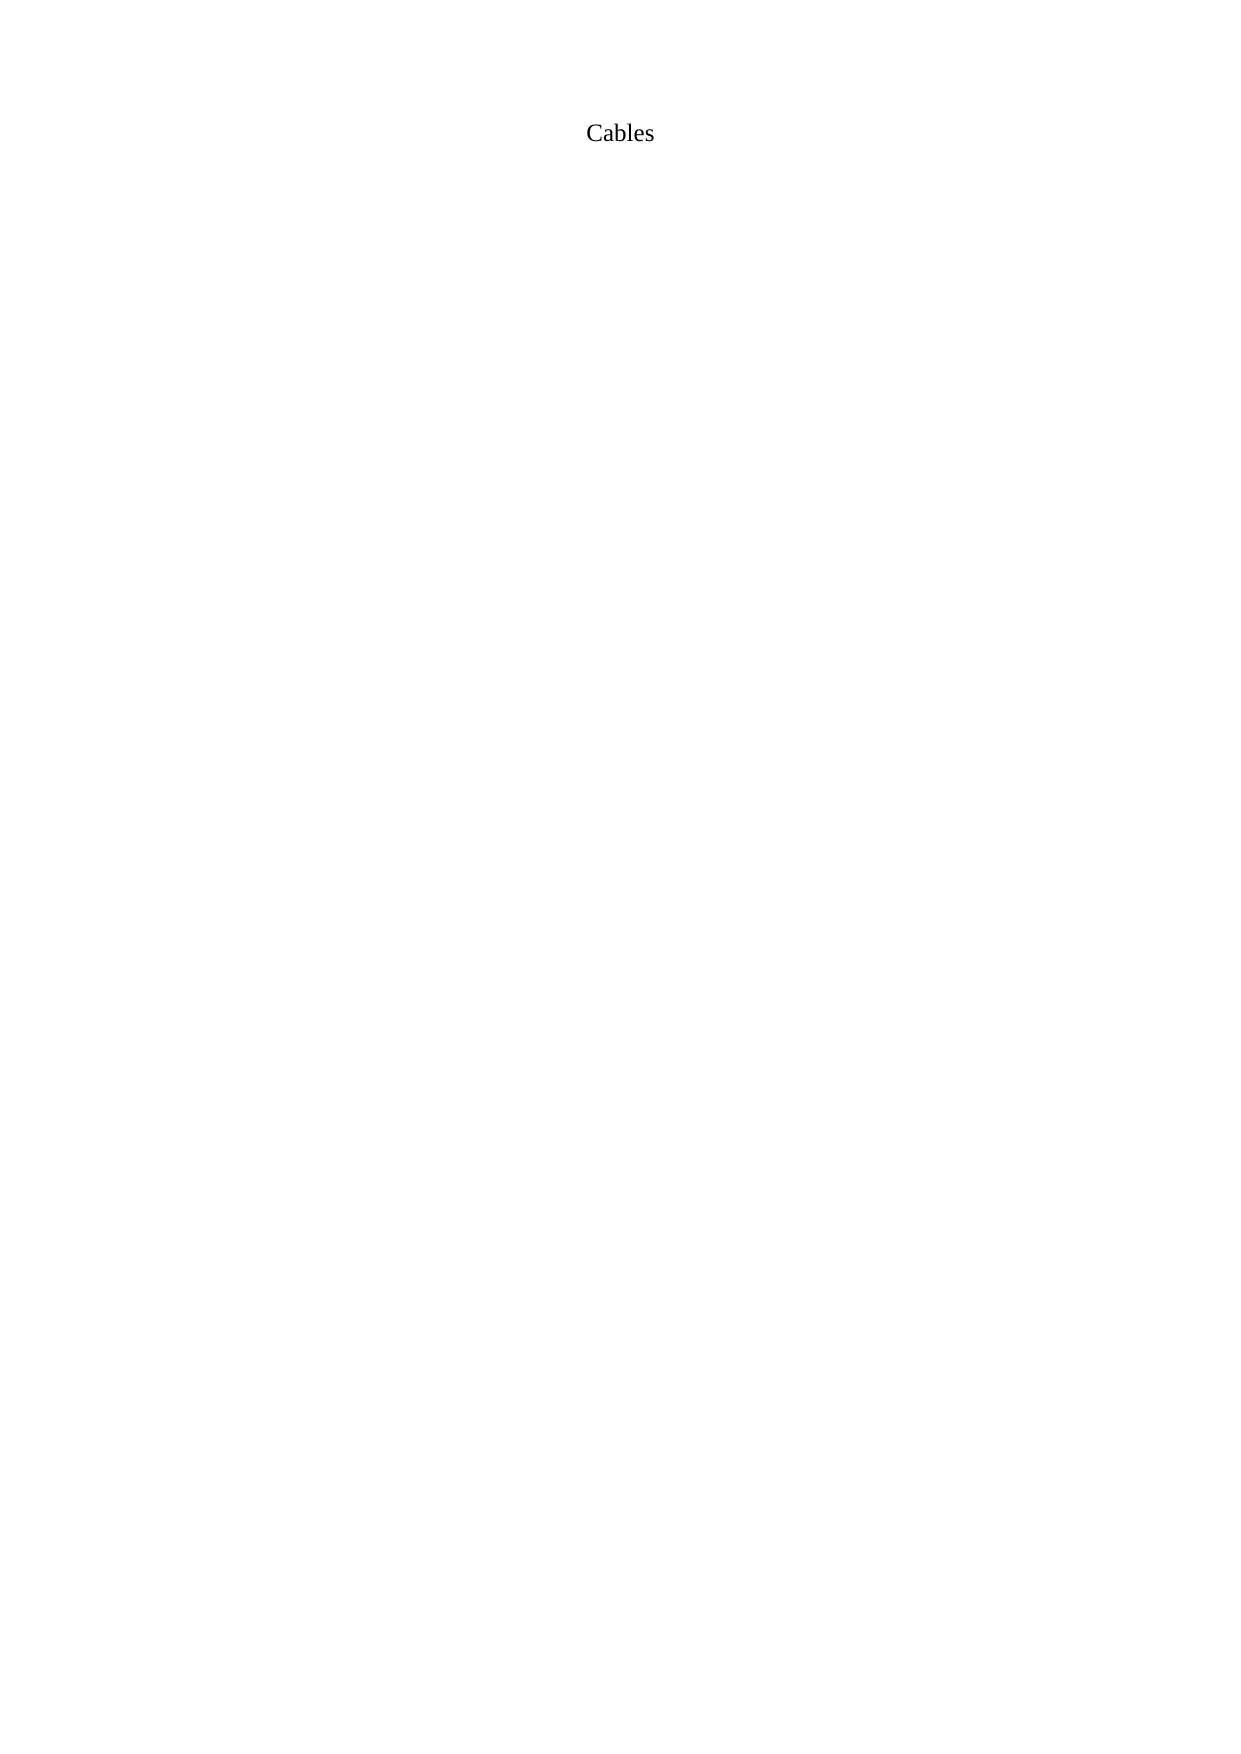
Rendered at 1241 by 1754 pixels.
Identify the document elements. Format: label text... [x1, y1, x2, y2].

text Cables [118, 118, 1122, 147]
